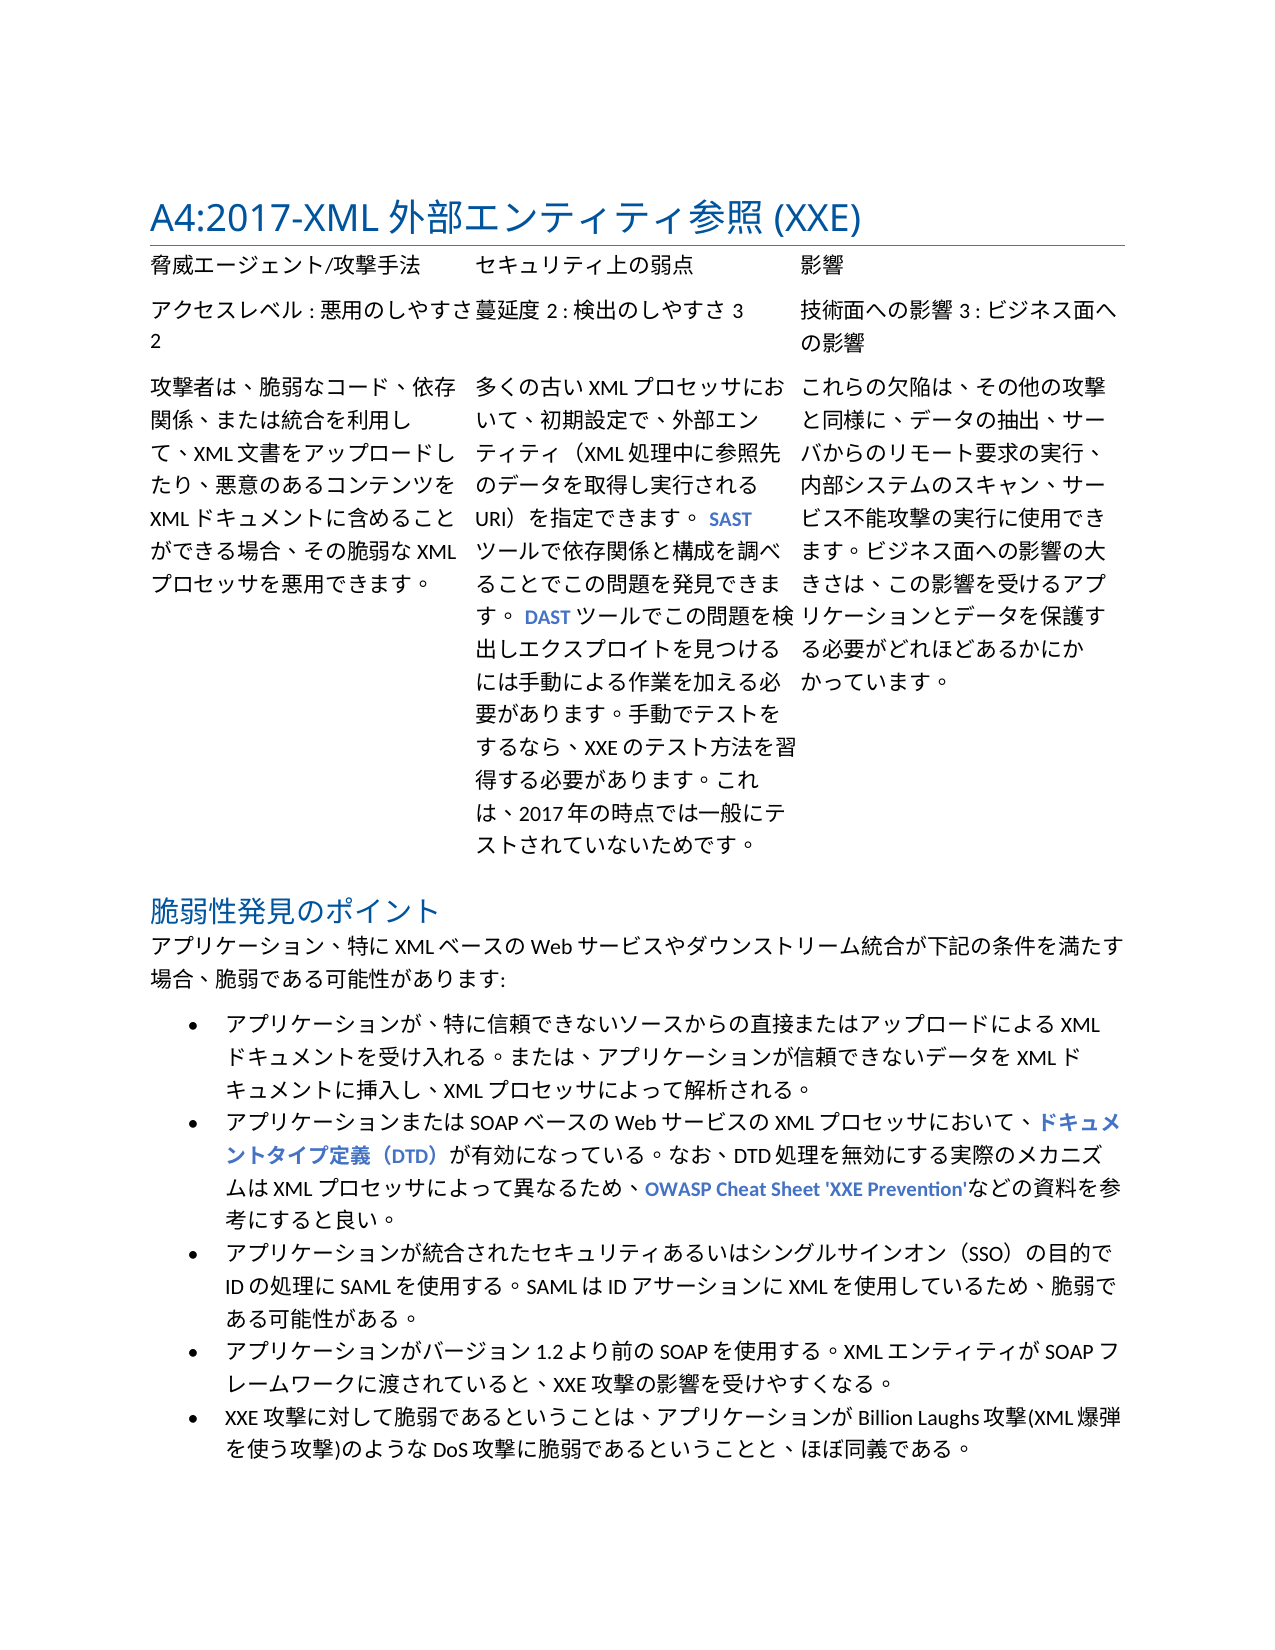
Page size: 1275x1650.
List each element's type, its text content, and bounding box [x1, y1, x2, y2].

table_header 脅威エージェント/攻撃手法 [150, 250, 475, 295]
table_cell アクセスレベル : 悪用のしやすさ 2 [150, 295, 475, 372]
subtitle A4:2017-XML 外部エンティティ参照 (XXE) [150, 192, 1125, 245]
list XXE攻撃に対して脆弱であるということは、アプリケーションがBillion Laughs攻撃(XML爆弾を使う攻撃)のようなDoS攻撃に脆弱であるということと、ほぼ同義である。 [187, 1402, 1125, 1464]
table_header セキュリティ上の弱点 [475, 250, 800, 295]
subtitle 脆弱性発見のポイント [150, 892, 1125, 931]
table_cell 蔓延度 2 : 検出のしやすさ 3 [475, 295, 800, 372]
list アプリケーションがバージョン1.2より前のSOAPを使用する。XMLエンティティがSOAPフレームワークに渡されていると、XXE攻撃の影響を受けやすくなる。 [187, 1336, 1125, 1399]
list アプリケーションまたはSOAPベースのWebサービスのXMLプロセッサにおいて、ドキュメントタイプ定義（DTD）が有効になっている。なお、DTD処理を無効にする実際のメカニズムはXMLプロセッサによって異なるため、OWASP Cheat Sheet 'XXE Prevention'などの資料を参考にすると良い。 [187, 1107, 1125, 1235]
text アプリケーション、特にXMLベースのWebサービスやダウンストリーム統合が下記の条件を満たす場合、脆弱である可能性があります: [150, 931, 1125, 994]
list アプリケーションが統合されたセキュリティあるいはシングルサインオン（SSO）の目的でIDの処理にSAMLを使用する。SAMLはIDアサーションにXMLを使用しているため、脆弱である可能性がある。 [187, 1238, 1125, 1333]
table_header 影響 [800, 250, 1125, 295]
table_cell 攻撃者は、脆弱なコード、依存関係、または統合を利用して、XML文書をアップロードしたり、悪意のあるコンテンツをXMLドキュメントに含めることができる場合、その脆弱なXMLプロセッサを悪用できます。 [150, 372, 475, 875]
table_cell 技術面への影響 3 : ビジネス面への影響 [800, 295, 1125, 372]
list アプリケーションが、特に信頼できないソースからの直接またはアップロードによるXMLドキュメントを受け入れる。または、アプリケーションが信頼できないデータをXMLドキュメントに挿入し、XMLプロセッサによって解析される。 [187, 1009, 1125, 1104]
table_cell これらの欠陥は、その他の攻撃と同様に、データの抽出、サーバからのリモート要求の実行、内部システムのスキャン、サービス不能攻撃の実行に使用できます。ビジネス面への影響の大きさは、この影響を受けるアプリケーションとデータを保護する必要がどれほどあるかにかかっています。 [800, 372, 1125, 875]
table_cell 多くの古いXMLプロセッサにおいて、初期設定で、外部エンティティ（XML処理中に参照先のデータを取得し実行されるURI）を指定できます。 SAST ツールで依存関係と構成を調べることでこの問題を発見できます。 DAST ツールでこの問題を検出しエクスプロイトを見つけるには手動による作業を加える必要があります。手動でテストをするなら、XXEのテスト方法を習得する必要があります。これは、2017年の時点では一般にテストされていないためです。 [475, 372, 800, 875]
